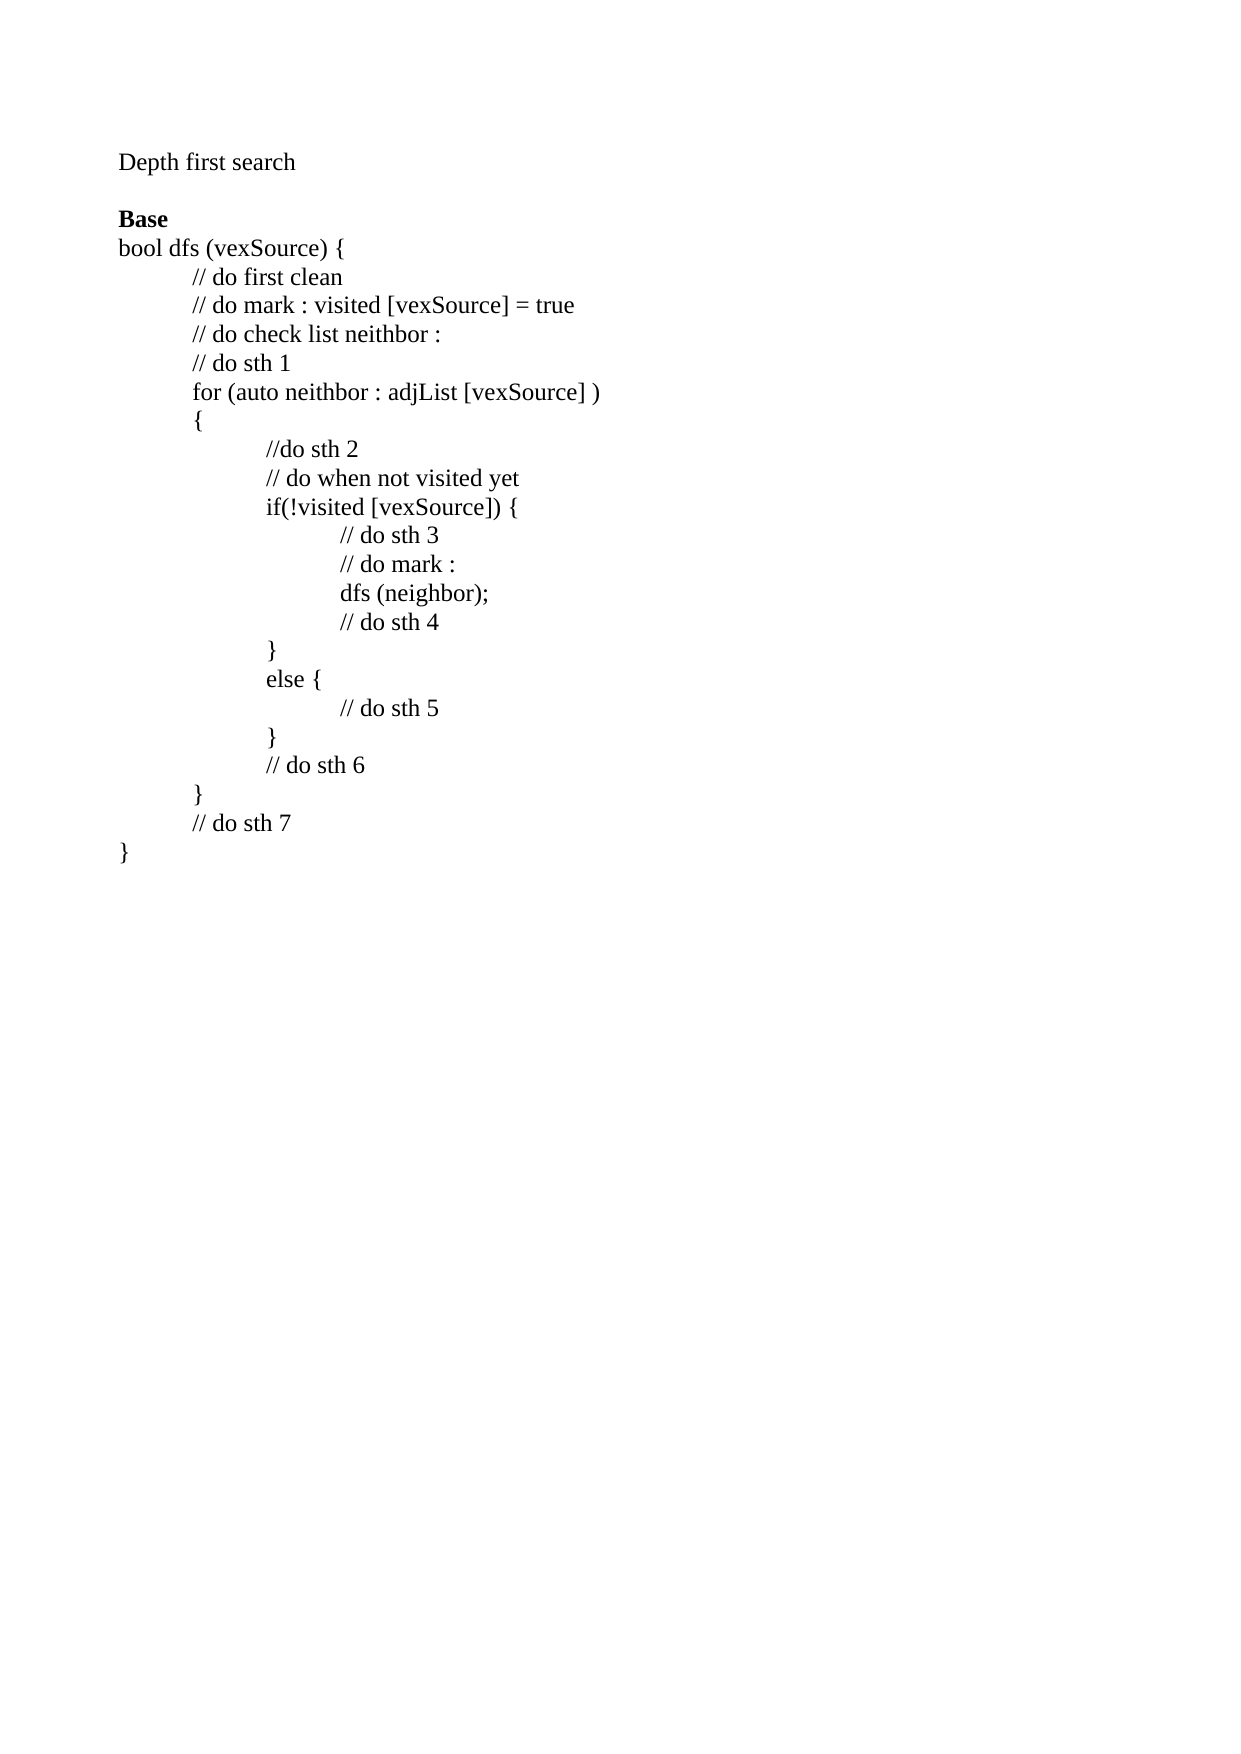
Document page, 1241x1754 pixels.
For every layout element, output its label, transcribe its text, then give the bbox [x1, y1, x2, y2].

text // do sth 4 [118, 607, 1122, 636]
text } [118, 837, 1122, 866]
text for (auto neithbor : adjList [vexSource] ) [118, 377, 1122, 406]
text if(!visited [vexSource]) { [118, 492, 1122, 521]
text } [118, 722, 1122, 751]
text } [118, 779, 1122, 808]
text // do first clean [118, 262, 1122, 291]
text } [118, 636, 1122, 664]
text // do sth 7 [118, 808, 1122, 837]
text // do mark : [118, 549, 1122, 578]
text Depth first search [118, 147, 1122, 176]
text // do sth 3 [118, 521, 1122, 549]
text // do check list neithbor : [118, 319, 1122, 348]
text { [118, 406, 1122, 434]
text // do when not visited yet [118, 463, 1122, 492]
text else { [118, 664, 1122, 693]
text dfs (neighbor); [118, 578, 1122, 607]
text bool dfs (vexSource) { [118, 233, 1122, 262]
text //do sth 2 [118, 434, 1122, 463]
text // do sth 6 [118, 751, 1122, 779]
text Base [118, 204, 1122, 233]
text // do sth 1 [118, 348, 1122, 377]
text // do mark : visited [vexSource] = true [118, 291, 1122, 319]
text // do sth 5 [118, 693, 1122, 722]
